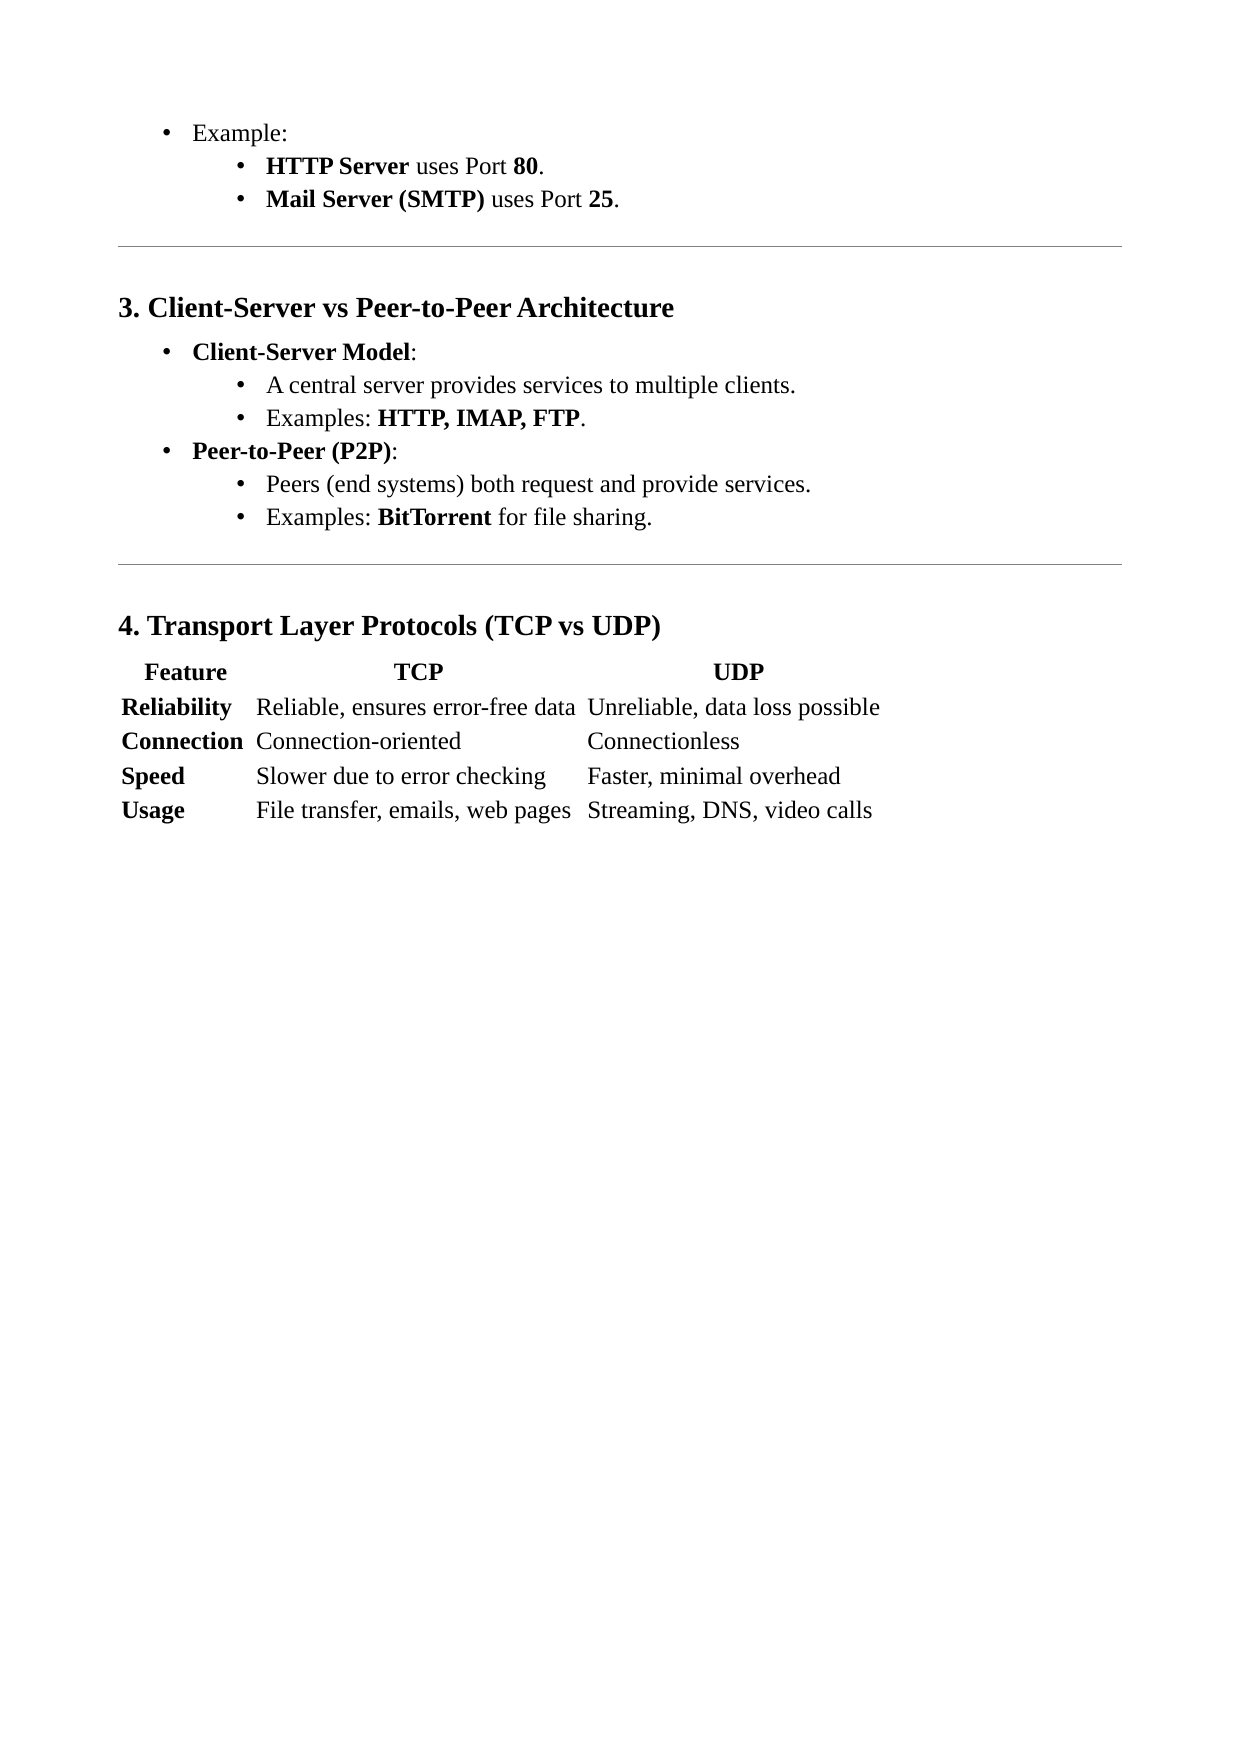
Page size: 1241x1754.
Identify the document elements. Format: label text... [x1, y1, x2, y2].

table_cell Faster, minimal overhead [584, 758, 893, 793]
table_cell Unreliable, data loss possible [584, 689, 893, 723]
table_cell Connection [118, 724, 253, 758]
table_cell Streaming, DNS, video calls [584, 793, 893, 827]
table_cell Speed [118, 758, 253, 793]
table_cell Reliable, ensures error-free data [253, 689, 584, 723]
list Peers (end systems) both request and provide services. [236, 469, 1122, 497]
table_cell Connection-oriented [253, 724, 584, 758]
list Mail Server (SMTP) uses Port 25. [236, 184, 1122, 213]
table_cell Slower due to error checking [253, 758, 584, 793]
subtitle 3. Client-Server vs Peer-to-Peer Architecture [118, 291, 1122, 324]
table_header TCP [253, 654, 584, 689]
subtitle 4. Transport Layer Protocols (TCP vs UDP) [118, 608, 1122, 642]
list Examples: BitTorrent for file sharing. [236, 502, 1122, 531]
table_cell Connectionless [584, 724, 893, 758]
list Client-Server Model: [162, 337, 1122, 365]
list HTTP Server uses Port 80. [236, 151, 1122, 180]
table_cell File transfer, emails, web pages [253, 793, 584, 827]
list Example: [162, 118, 1122, 147]
table_cell Usage [118, 793, 253, 827]
list Examples: HTTP, IMAP, FTP. [236, 403, 1122, 431]
table_cell Reliability [118, 689, 253, 723]
list A central server provides services to multiple clients. [236, 370, 1122, 398]
table_header UDP [584, 654, 893, 689]
table_header Feature [118, 654, 253, 689]
list Peer-to-Peer (P2P): [162, 436, 1122, 464]
